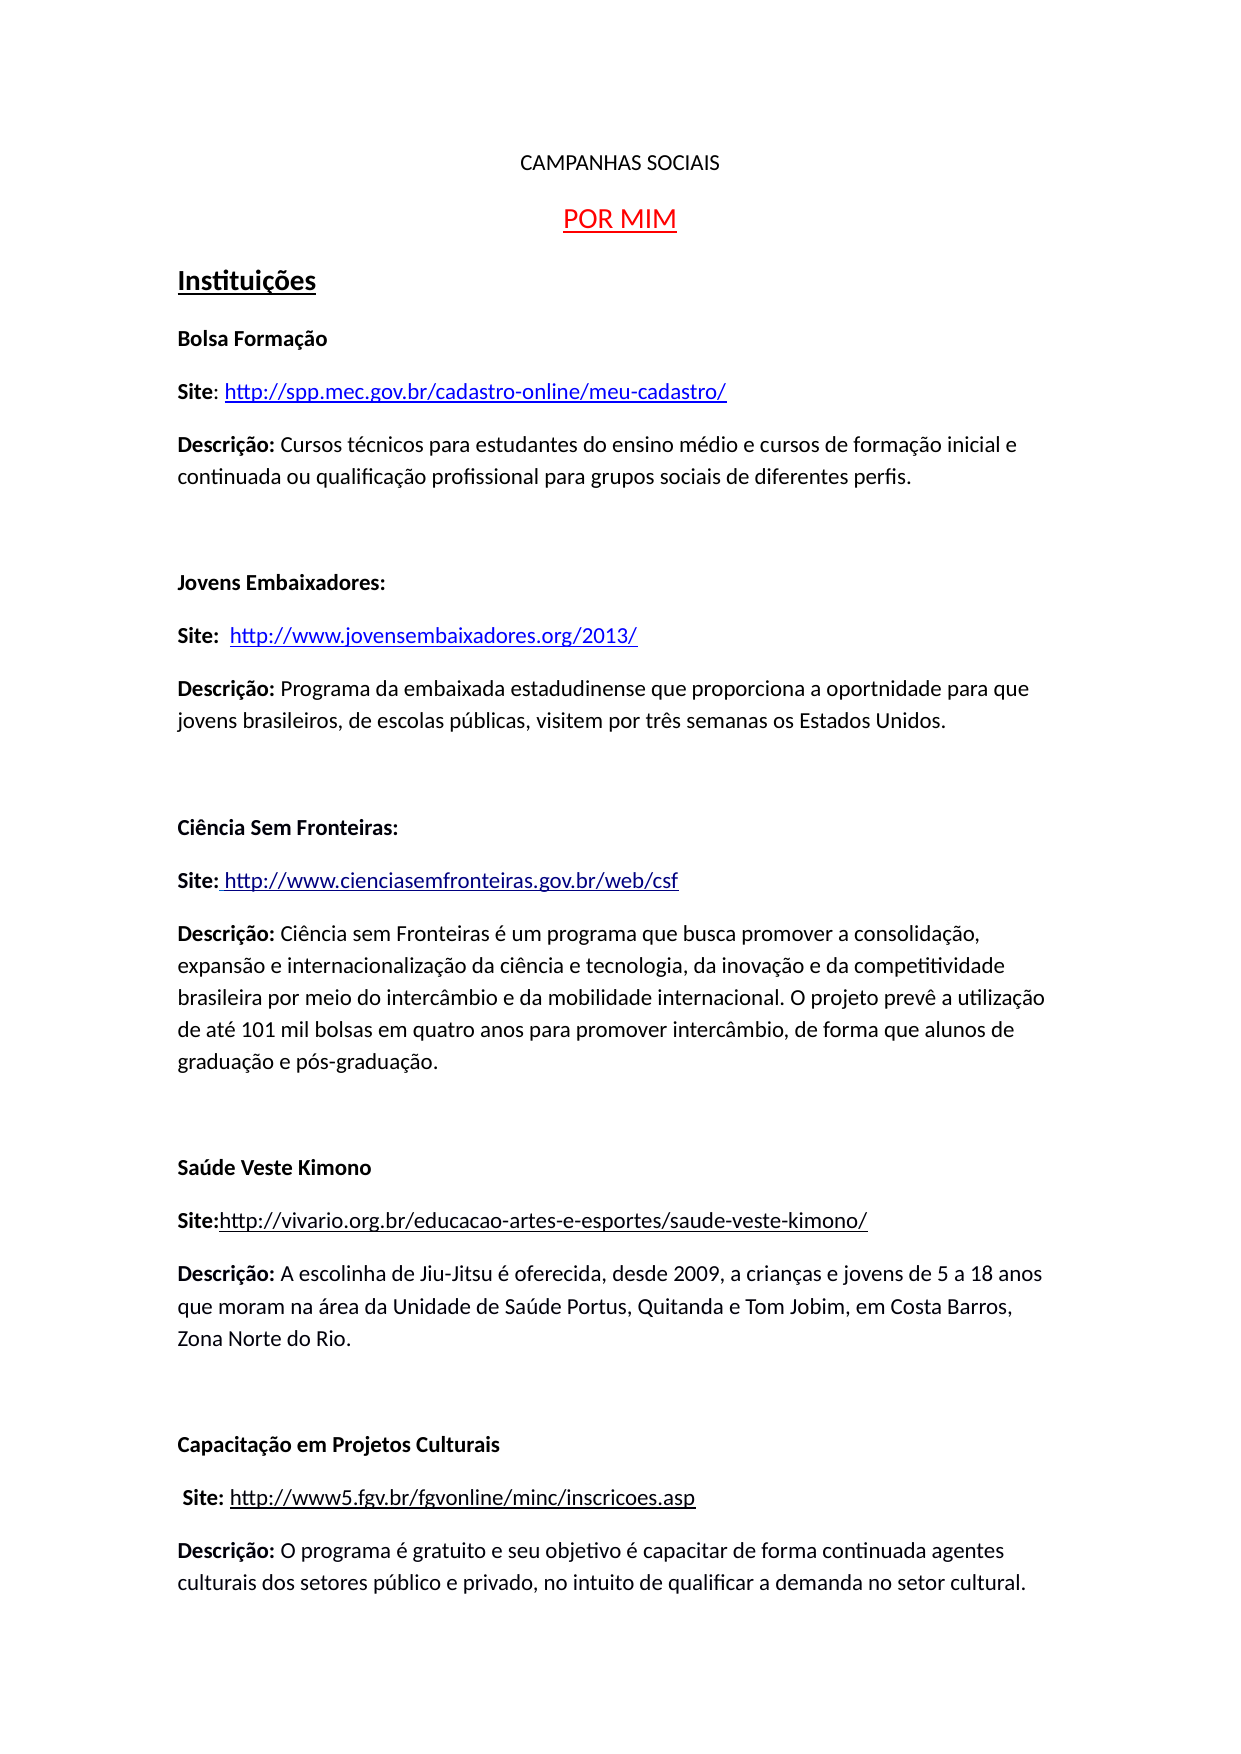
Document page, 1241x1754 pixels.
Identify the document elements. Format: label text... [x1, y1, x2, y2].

text POR MIM [177, 201, 1063, 236]
text Site: http://www5.fgv.br/fgvonline/minc/inscricoes.asp [177, 1483, 1063, 1511]
text Descrição: Programa da embaixada estadudinense que proporciona a oportnidade para que jovens brasileiros, de escolas públicas, visitem por três semanas os Estados Unidos. [177, 674, 1063, 735]
text Site: http://www.cienciasemfronteiras.gov.br/web/csf [177, 866, 1063, 894]
text Descrição: Ciência sem Fronteiras é um programa que busca promover a consolidação, expansão e internacionalização da ciência e tecnologia, da inovação e da competitividade brasileira por meio do intercâmbio e da mobilidade internacional. O projeto prevê a utilização de até 101 mil bolsas em quatro anos para promover intercâmbio, de forma que alunos de graduação e pós-graduação. [177, 919, 1063, 1076]
text Site: http://www.jovensembaixadores.org/2013/ [177, 621, 1063, 649]
text Capacitação em Projetos Culturais [177, 1430, 1063, 1458]
text Site: http://spp.mec.gov.br/cadastro-online/meu-cadastro/ [177, 377, 1063, 405]
text Ciência Sem Fronteiras: [177, 813, 1063, 841]
text Descrição: O programa é gratuito e seu objetivo é capacitar de forma continuada agentes culturais dos setores público e privado, no intuito de qualificar a demanda no setor cultural. [177, 1536, 1063, 1596]
text Descrição: A escolinha de Jiu-Jitsu é oferecida, desde 2009, a crianças e jovens de 5 a 18 anos que moram na área da Unidade de Saúde Portus, Quitanda e Tom Jobim, em Costa Barros, Zona Norte do Rio. [177, 1259, 1063, 1352]
text Bolsa Formação [177, 324, 1063, 352]
text Instituições [177, 262, 1063, 298]
text Site:http://vivario.org.br/educacao-artes-e-esportes/saude-veste-kimono/ [177, 1207, 1063, 1234]
text Descrição: Cursos técnicos para estudantes do ensino médio e cursos de formação inicial e continuada ou qualificação profissional para grupos sociais de diferentes perfis. [177, 430, 1063, 490]
text CAMPANHAS SOCIAIS [177, 148, 1063, 176]
text Saúde Veste Kimono [177, 1153, 1063, 1182]
text Jovens Embaixadores: [177, 568, 1063, 596]
